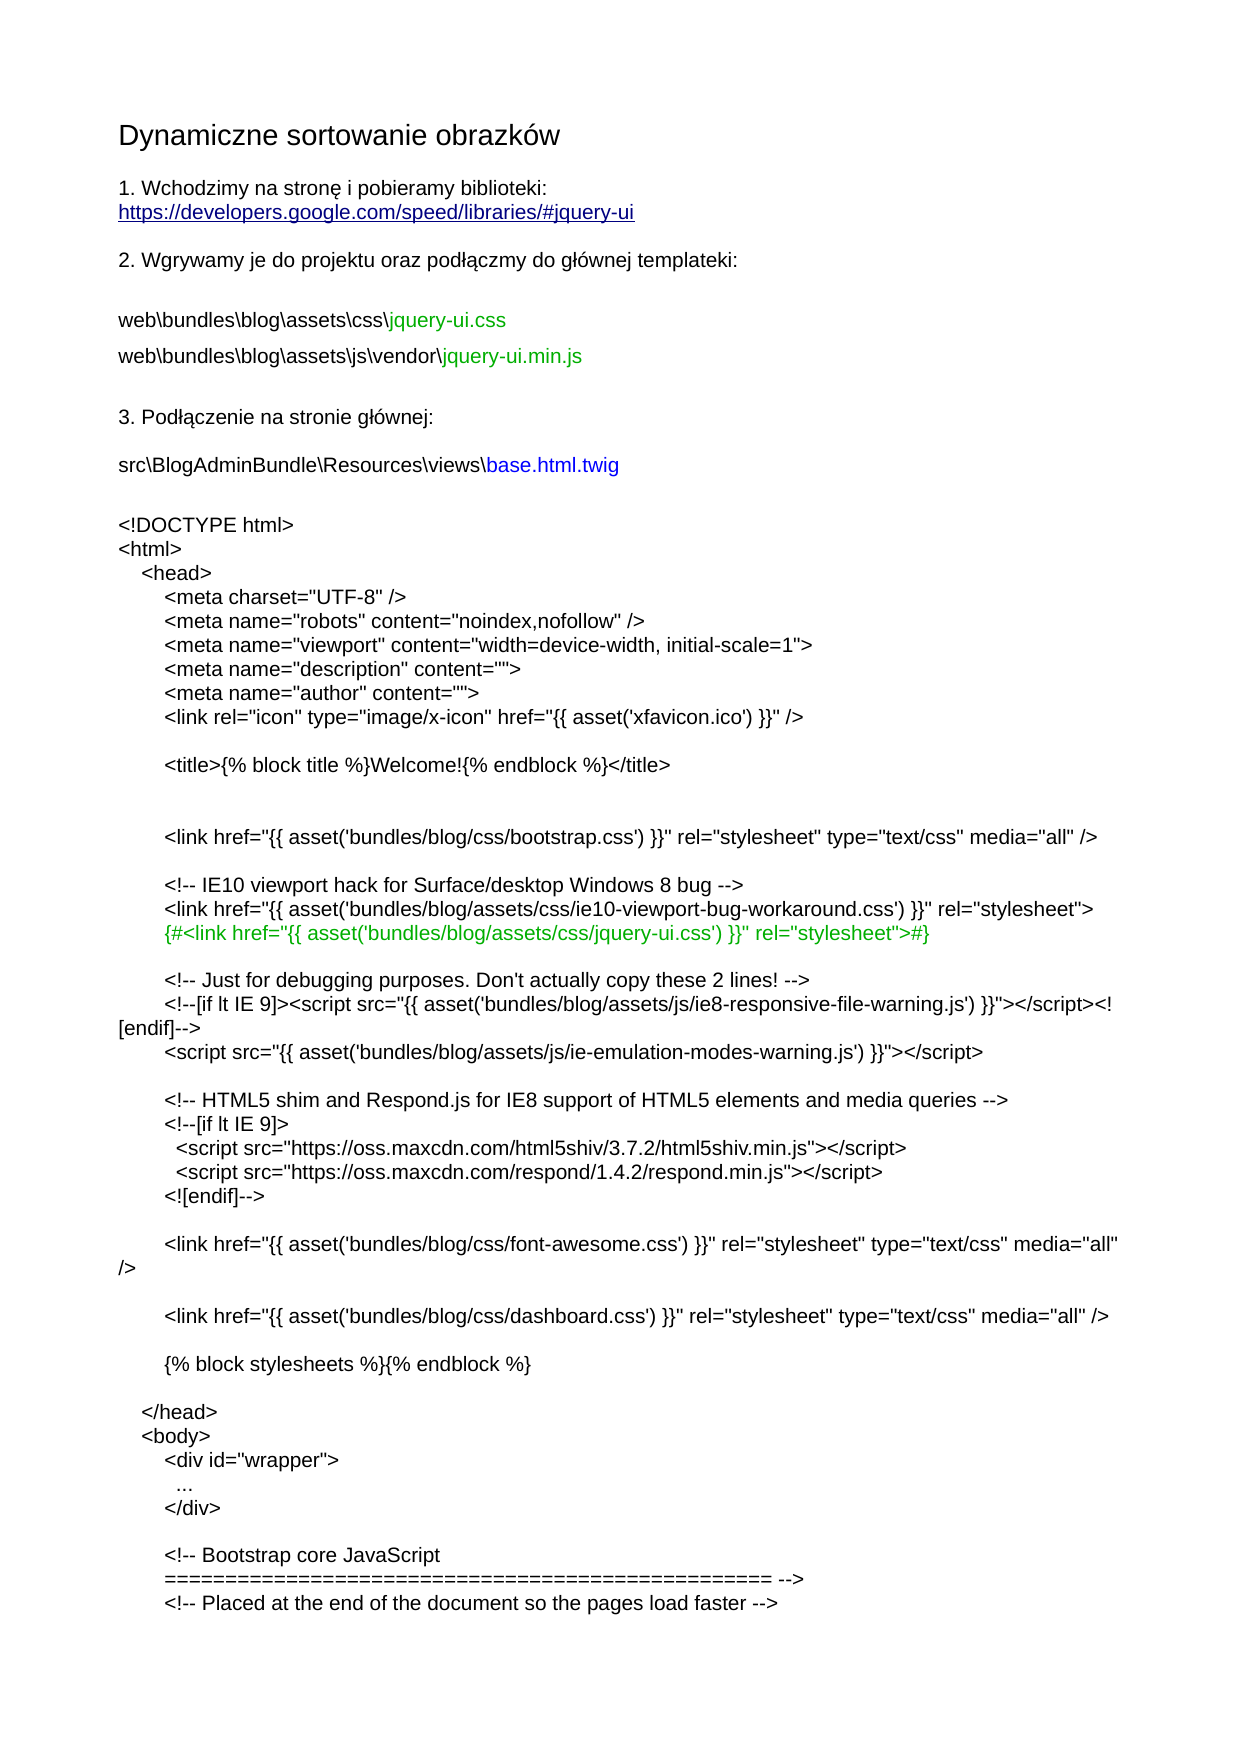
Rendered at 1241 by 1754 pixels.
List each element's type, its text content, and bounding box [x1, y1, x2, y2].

text <body> [118, 1423, 1122, 1447]
text <link href="{{ asset('bundles/blog/assets/css/ie10-viewport-bug-workaround.css') }}" rel="stylesheet"> [118, 896, 1122, 920]
text {% block stylesheets %}{% endblock %} [118, 1352, 1122, 1376]
text <meta name="robots" content="noindex,nofollow" /> [118, 609, 1122, 633]
text <link href="{{ asset('bundles/blog/css/dashboard.css') }}" rel="stylesheet" type="text/css" media="all" /> [118, 1304, 1122, 1328]
text <!-- HTML5 shim and Respond.js for IE8 support of HTML5 elements and media queries --> [118, 1088, 1122, 1112]
text 3. Podłączenie na stronie głównej: [118, 405, 1122, 429]
text <html> [118, 537, 1122, 561]
text <script src="{{ asset('bundles/blog/assets/js/ie-emulation-modes-warning.js') }}"></script> [118, 1040, 1122, 1064]
text ... [118, 1471, 1122, 1495]
text web\bundles\blog\assets\css\jquery-ui.css [118, 308, 1122, 332]
text src\BlogAdminBundle\Resources\views\base.html.twig [118, 453, 1122, 477]
text <div id="wrapper"> [118, 1447, 1122, 1471]
text ================================================== --> [118, 1567, 1122, 1591]
text <meta name="viewport" content="width=device-width, initial-scale=1"> [118, 633, 1122, 657]
text <!-- Just for debugging purposes. Don't actually copy these 2 lines! --> [118, 968, 1122, 992]
text <meta charset="UTF-8" /> [118, 585, 1122, 609]
text <!-- IE10 viewport hack for Surface/desktop Windows 8 bug --> [118, 872, 1122, 896]
text <link href="{{ asset('bundles/blog/css/bootstrap.css') }}" rel="stylesheet" type="text/css" media="all" /> [118, 824, 1122, 848]
text <script src="https://oss.maxcdn.com/respond/1.4.2/respond.min.js"></script> [118, 1160, 1122, 1184]
text <!-- Bootstrap core JavaScript [118, 1543, 1122, 1567]
text {#<link href="{{ asset('bundles/blog/assets/css/jquery-ui.css') }}" rel="stylesheet">#} [118, 920, 1122, 944]
text 2. Wgrywamy je do projektu oraz podłączmy do głównej templateki: [118, 247, 1122, 271]
text <![endif]--> [118, 1184, 1122, 1208]
text <link rel="icon" type="image/x-icon" href="{{ asset('xfavicon.ico') }}" /> [118, 705, 1122, 729]
text <link href="{{ asset('bundles/blog/css/font-awesome.css') }}" rel="stylesheet" type="text/css" media="all" /> [118, 1232, 1122, 1280]
text <!-- Placed at the end of the document so the pages load faster --> [118, 1591, 1122, 1615]
text </head> [118, 1399, 1122, 1423]
text https://developers.google.com/speed/libraries/#jquery-ui [118, 199, 1122, 223]
text <!DOCTYPE html> [118, 513, 1122, 537]
text web\bundles\blog\assets\js\vendor\jquery-ui.min.js [118, 344, 1122, 368]
text 1. Wchodzimy na stronę i pobieramy biblioteki: [118, 176, 1122, 199]
text </div> [118, 1495, 1122, 1519]
text Dynamiczne sortowanie obrazków [118, 118, 1122, 152]
text <title>{% block title %}Welcome!{% endblock %}</title> [118, 753, 1122, 777]
text <!--[if lt IE 9]><script src="{{ asset('bundles/blog/assets/js/ie8-responsive-file-warning.js') }}"></script><![endif]--> [118, 992, 1122, 1040]
text <meta name="description" content=""> [118, 657, 1122, 681]
text <!--[if lt IE 9]> [118, 1112, 1122, 1136]
text <meta name="author" content=""> [118, 681, 1122, 705]
text <script src="https://oss.maxcdn.com/html5shiv/3.7.2/html5shiv.min.js"></script> [118, 1136, 1122, 1160]
text <head> [118, 561, 1122, 585]
